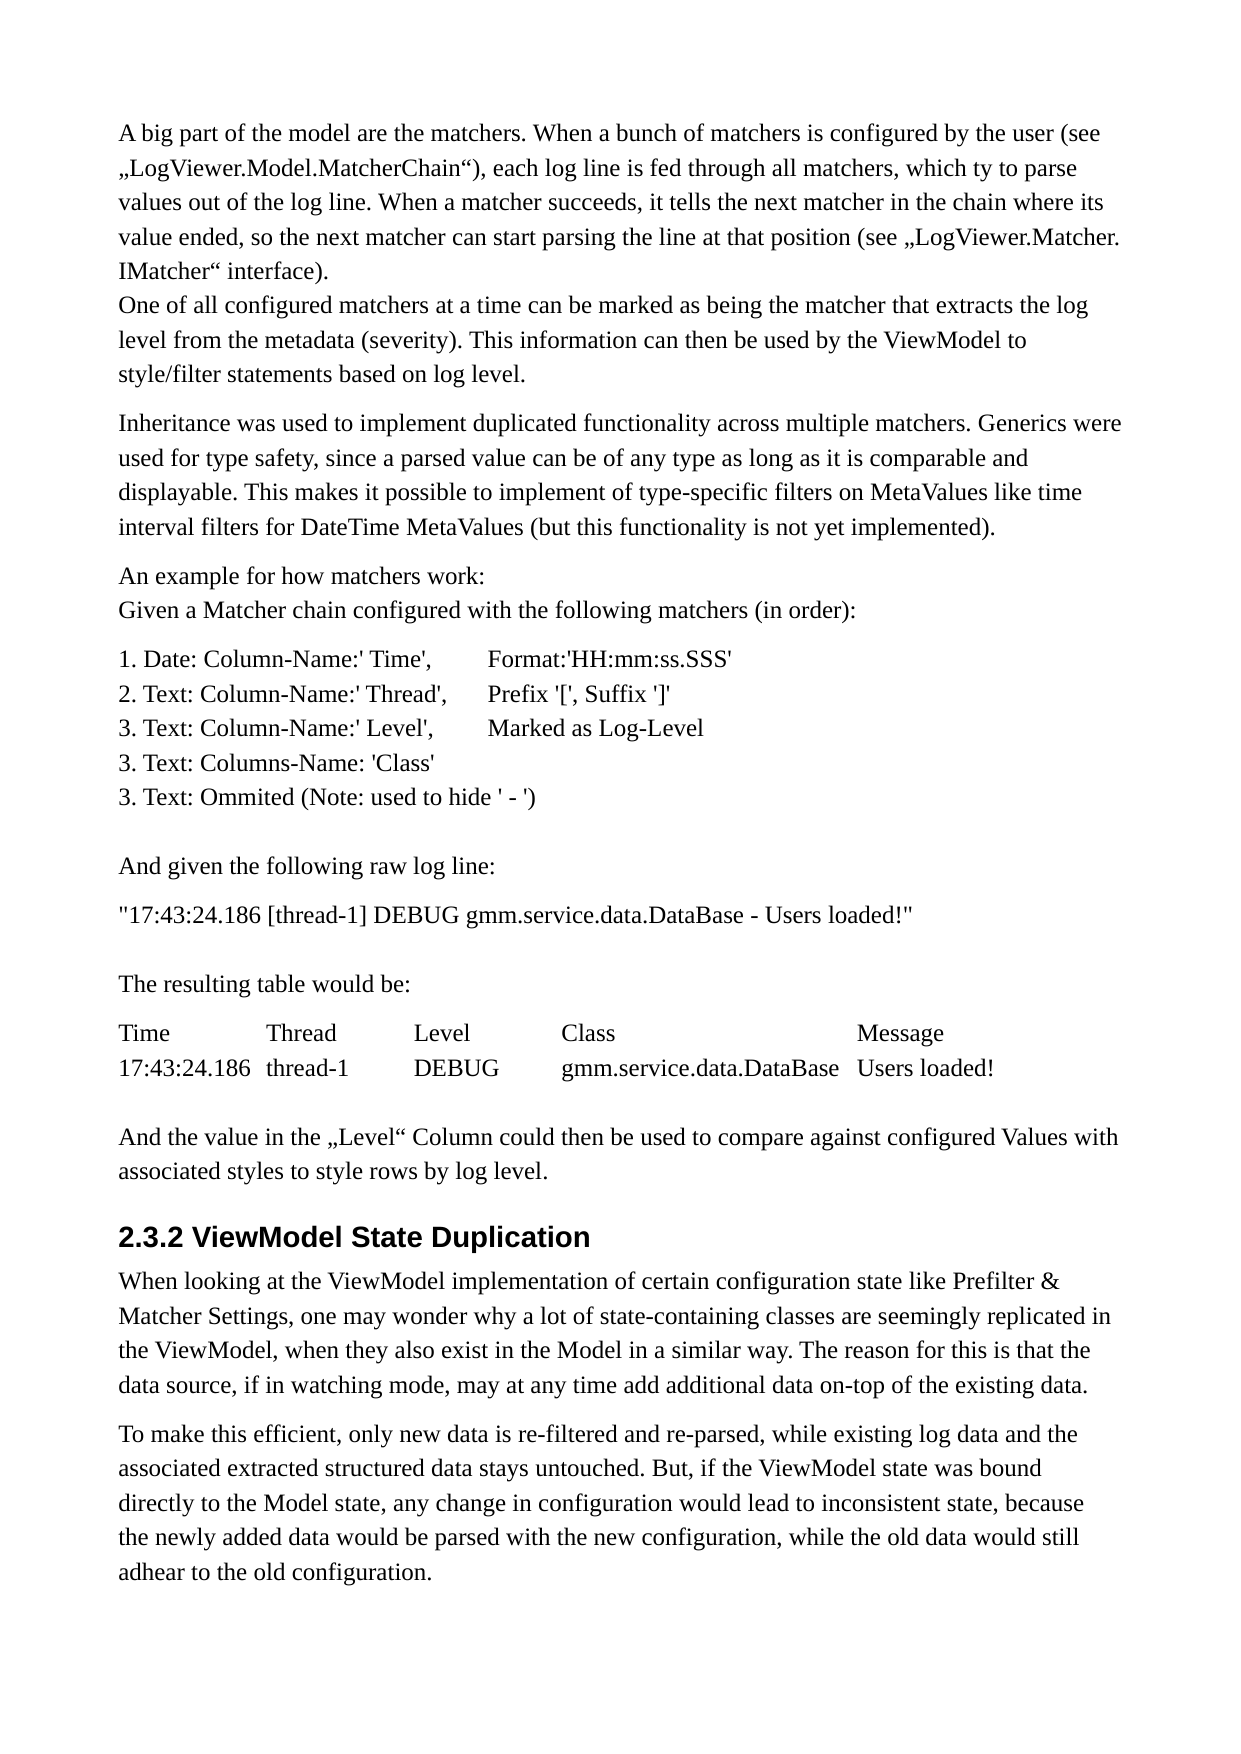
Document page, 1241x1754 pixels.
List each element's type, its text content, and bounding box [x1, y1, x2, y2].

text Inheritance was used to implement duplicated functionality across multiple matchers. Generics were used for type safety, since a parsed value can be of any type as long as it is comparable and displayable. This makes it possible to implement of type-specific filters on MetaValues like time interval filters for DateTime MetaValues (but this functionality is not yet implemented). [118, 408, 1122, 541]
text To make this efficient, only new data is re-filtered and re-parsed, while existing log data and the associated extracted structured data stays untouched. But, if the ViewModel state was bound directly to the Model state, any change in configuration would lead to inconsistent state, because the newly added data would be parsed with the new configuration, while the old data would still adhear to the old configuration. [118, 1419, 1122, 1586]
text Time Thread Level Class Message 17:43:24.186 thread-1 DEBUG gmm.service.data.DataBase Users loaded! And the value in the „Level“ Column could then be used to compare against configured Values with associated styles to style rows by log level. [118, 1018, 1122, 1185]
text "17:43:24.186 [thread-1] DEBUG gmm.service.data.DataBase - Users loaded!" The resulting table would be: [118, 901, 1122, 998]
text 1. Date: Column-Name:' Time', Format:'HH:mm:ss.SSS' 2. Text: Column-Name:' Thread', Prefix '[', Suffix ']' 3. Text: Column-Name:' Level', Marked as Log-Level 3. Text: Columns-Name: 'Class' 3. Text: Ommited (Note: used to hide ' - ') And given the following raw log line: [118, 644, 1122, 880]
text When looking at the ViewModel implementation of certain configuration state like Prefilter & Matcher Settings, one may wonder why a lot of state-containing classes are seemingly replicated in the ViewModel, when they also exist in the Model in a similar way. The reason for this is that the data source, if in watching mode, may at any time add additional data on-top of the existing data. [118, 1266, 1122, 1398]
text A big part of the model are the matchers. When a bunch of matchers is configured by the user (see „LogViewer.Model.MatcherChain“), each log line is fed through all matchers, which ty to parse values out of the log line. When a matcher succeeds, it tells the next matcher in the chain where its value ended, so the next matcher can start parsing the line at that position (see „LogViewer.Matcher. IMatcher“ interface). One of all configured matchers at a time can be marked as being the matcher that extracts the log level from the metadata (severity). This information can then be used by the ViewModel to style/filter statements based on log level. [118, 118, 1122, 388]
subtitle 2.3.2 ViewModel State Duplication [118, 1220, 1122, 1254]
text An example for how matchers work: Given a Matcher chain configured with the following matchers (in order): [118, 561, 1122, 624]
